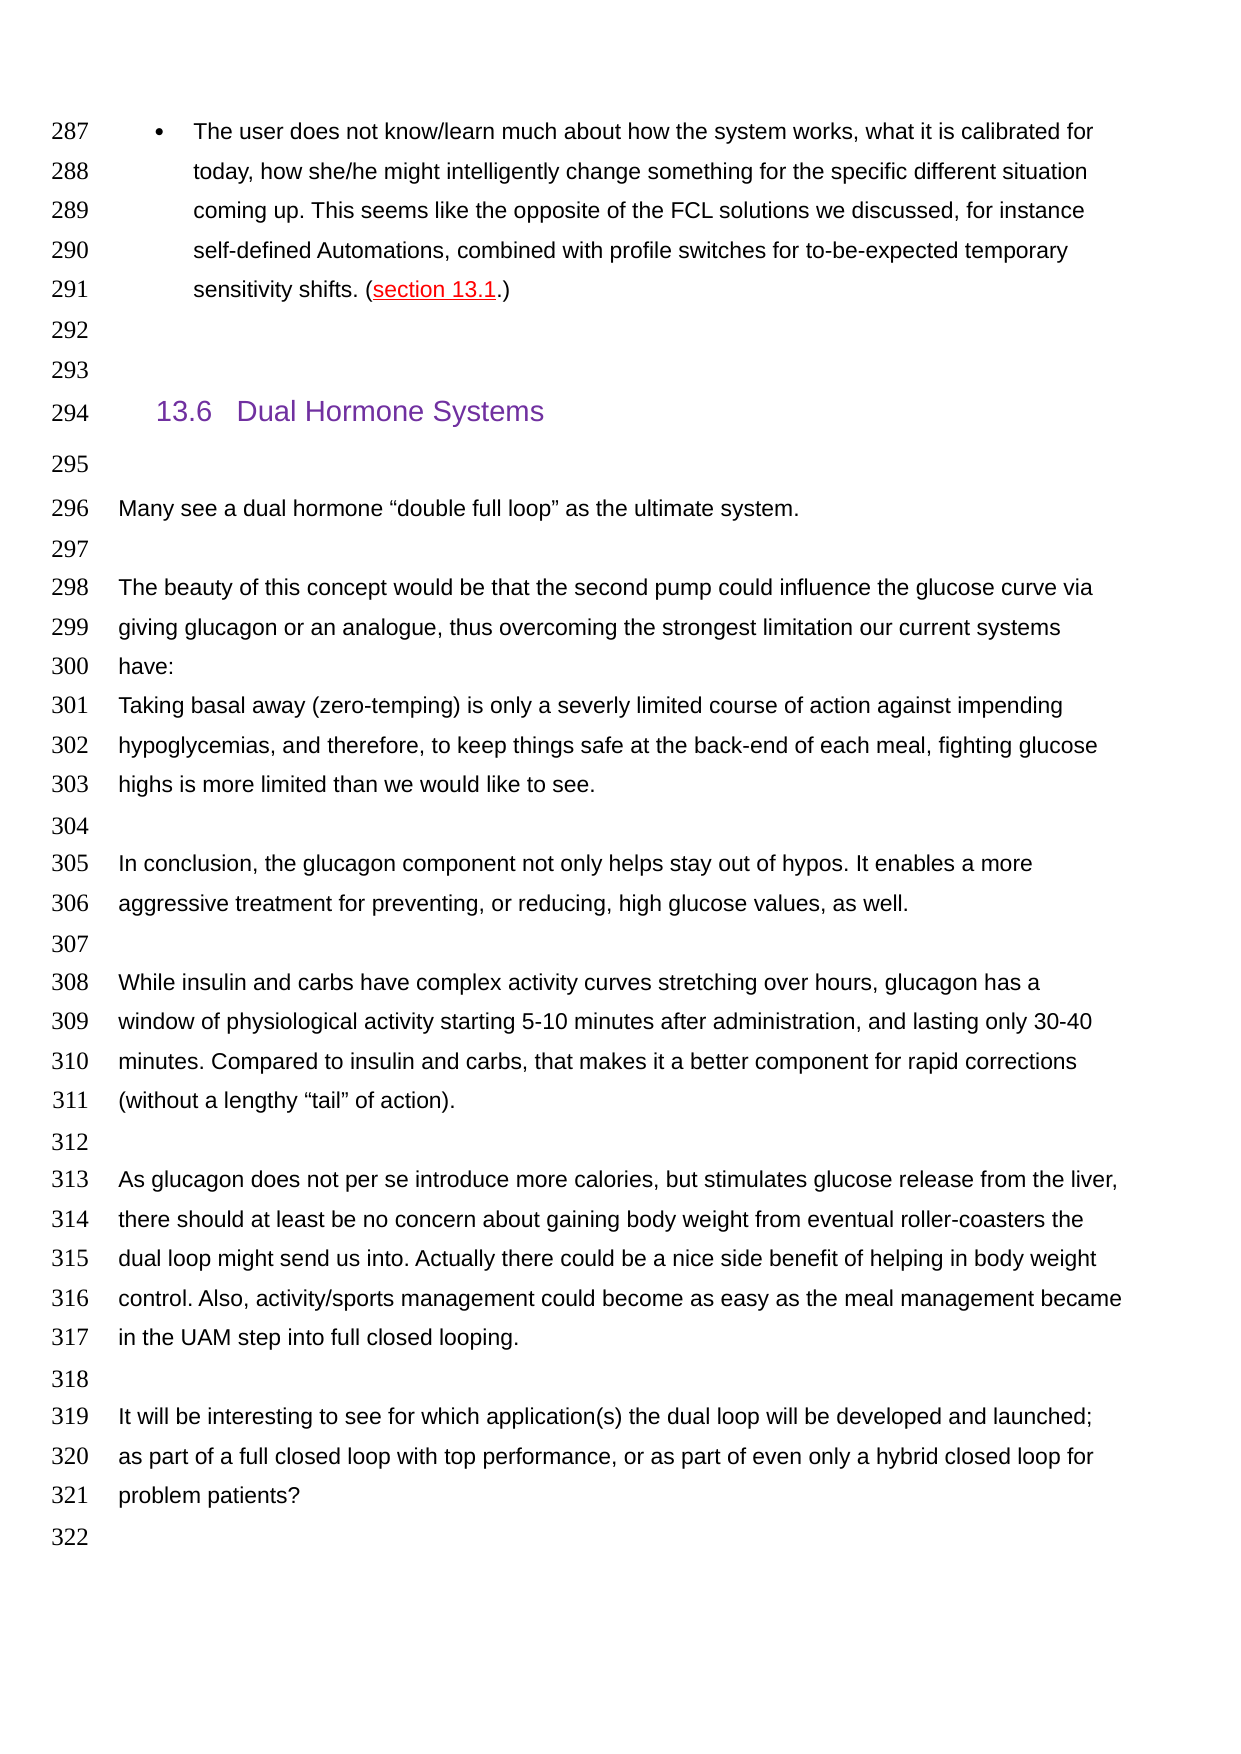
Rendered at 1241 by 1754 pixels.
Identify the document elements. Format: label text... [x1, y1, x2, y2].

text 13.6 Dual Hormone Systems [156, 394, 1122, 428]
text Taking basal away (zero-temping) is only a severly limited course of action against impending hypoglycemias, and therefore, to keep things safe at the back-end of each meal, fighting glucose highs is more limited than we would like to see. [118, 692, 1122, 798]
list The user does not know/learn much about how the system works, what it is calibrated for today, how she/he might intelligently change something for the specific different situation coming up. This seems like the opposite of the FCL solutions we discussed, for instance self-defined Automations, combined with profile switches for to-be-expected temporary sensitivity shifts. (section 13.1.) [156, 118, 1122, 302]
text While insulin and carbs have complex activity curves stretching over hours, glucagon has a window of physiological activity starting 5-10 minutes after administration, and lasting only 30-40 minutes. Compared to insulin and carbs, that makes it a better component for rapid corrections (without a lengthy “tail” of action). [118, 969, 1122, 1114]
text Many see a dual hormone “double full loop” as the ultimate system. [118, 495, 1122, 521]
text The beauty of this concept would be that the second pump could influence the glucose curve via giving glucagon or an analogue, thus overcoming the strongest limitation our current systems have: [118, 574, 1122, 679]
text It will be interesting to see for which application(s) the dual loop will be developed and launched; as part of a full closed loop with top performance, or as part of even only a hybrid closed loop for problem patients? [118, 1403, 1122, 1508]
text In conclusion, the glucagon component not only helps stay out of hypos. It enables a more aggressive treatment for preventing, or reducing, high glucose values, as well. [118, 850, 1122, 916]
text As glucagon does not per se introduce more calories, but stimulates glucose release from the liver, there should at least be no concern about gaining body weight from eventual roller-coasters the dual loop might send us into. Actually there could be a nice side benefit of helping in body weight control. Also, activity/sports management could become as easy as the meal management became in the UAM step into full closed looping. [118, 1166, 1122, 1351]
